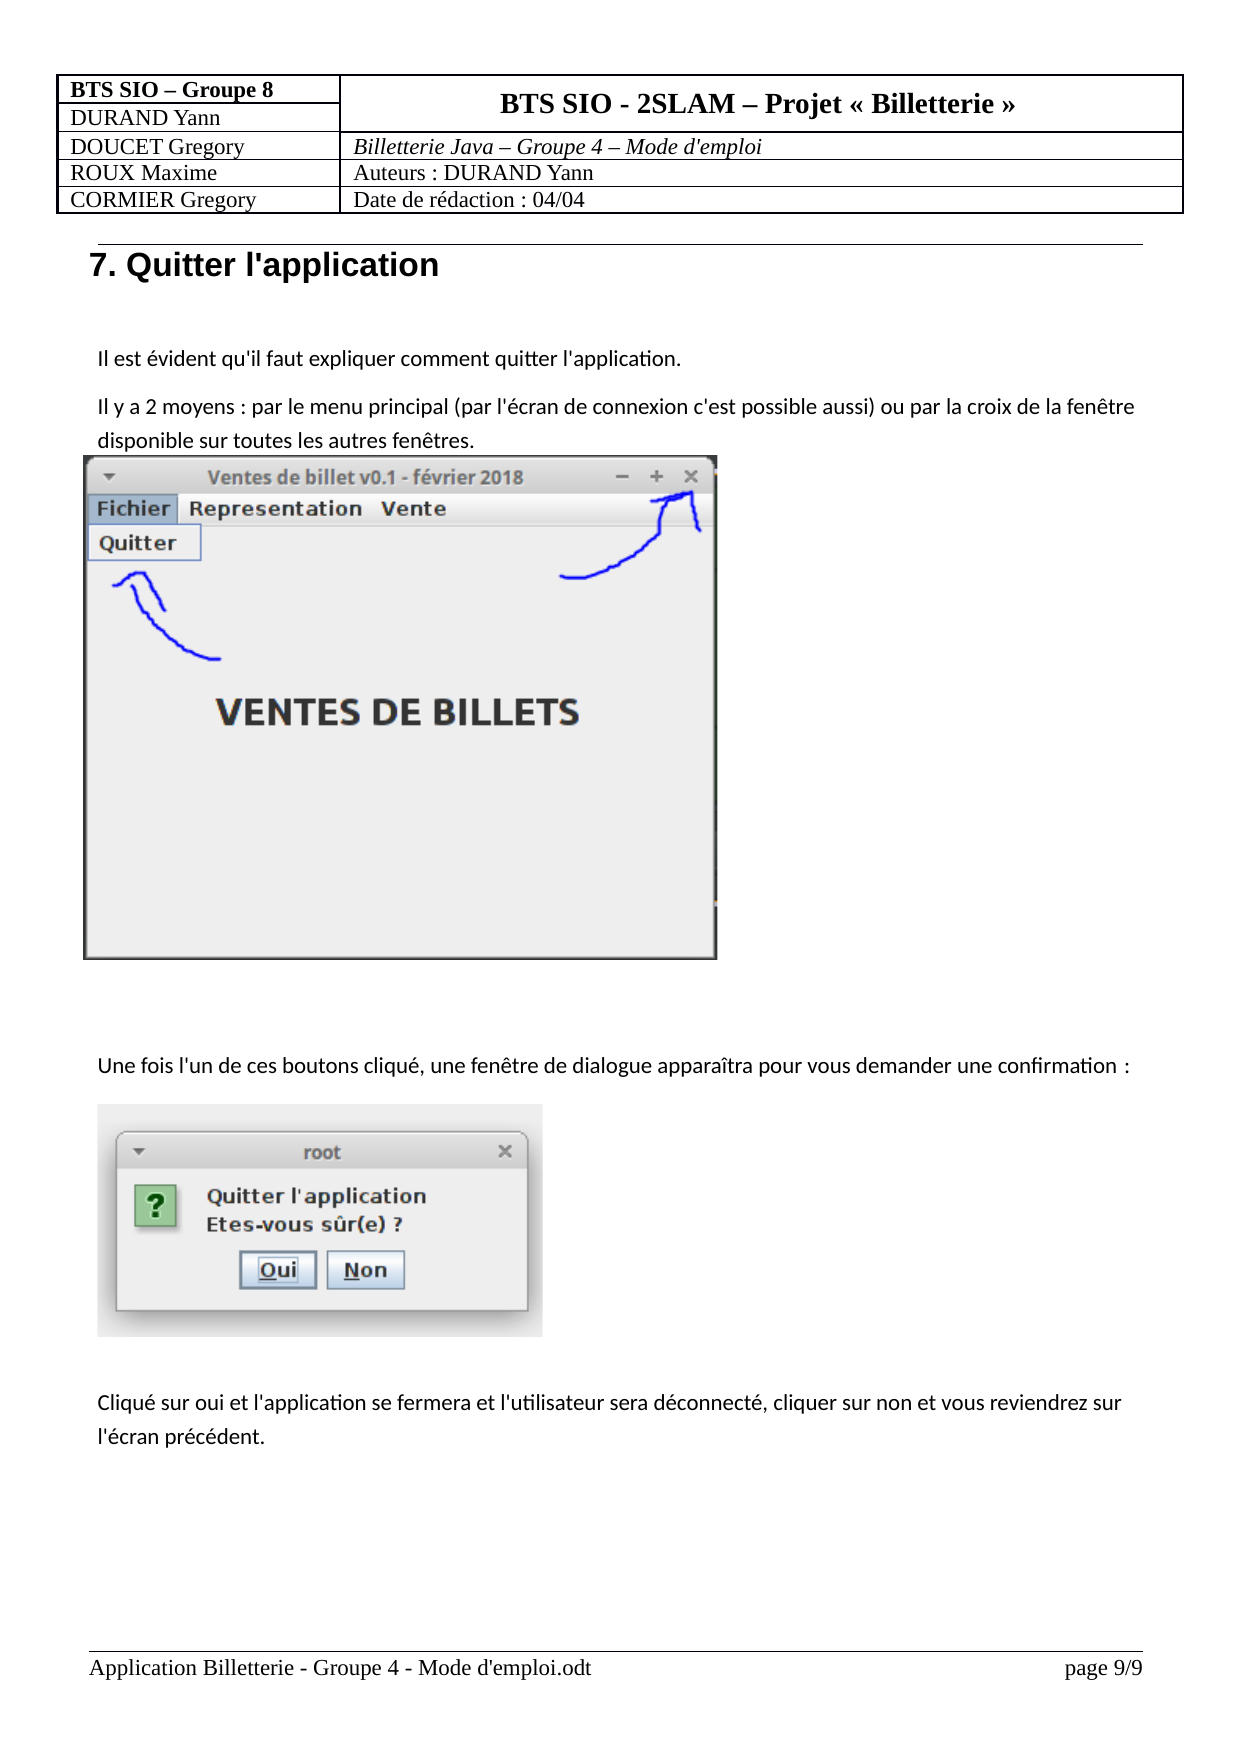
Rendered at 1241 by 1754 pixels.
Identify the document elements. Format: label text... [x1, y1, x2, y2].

text Cliqué sur oui et l'application se fermera et l'utilisateur sera déconnecté, cliquer sur non et vous reviendrez sur l'écran précédent. [97, 1388, 1143, 1450]
picture [97, 1104, 543, 1337]
text Il est évident qu'il faut expliquer comment quitter l'application. [97, 344, 1143, 372]
subtitle 7. Quitter l'application [89, 245, 1152, 283]
picture [83, 455, 718, 960]
text Une fois l'un de ces boutons cliqué, une fenêtre de dialogue apparaîtra pour vous demander une confirmation : [97, 1051, 1143, 1079]
text Il y a 2 moyens : par le menu principal (par l'écran de connexion c'est possible aussi) ou par la croix de la fenêtre disponible sur toutes les autres fenêtres. [97, 392, 1143, 454]
